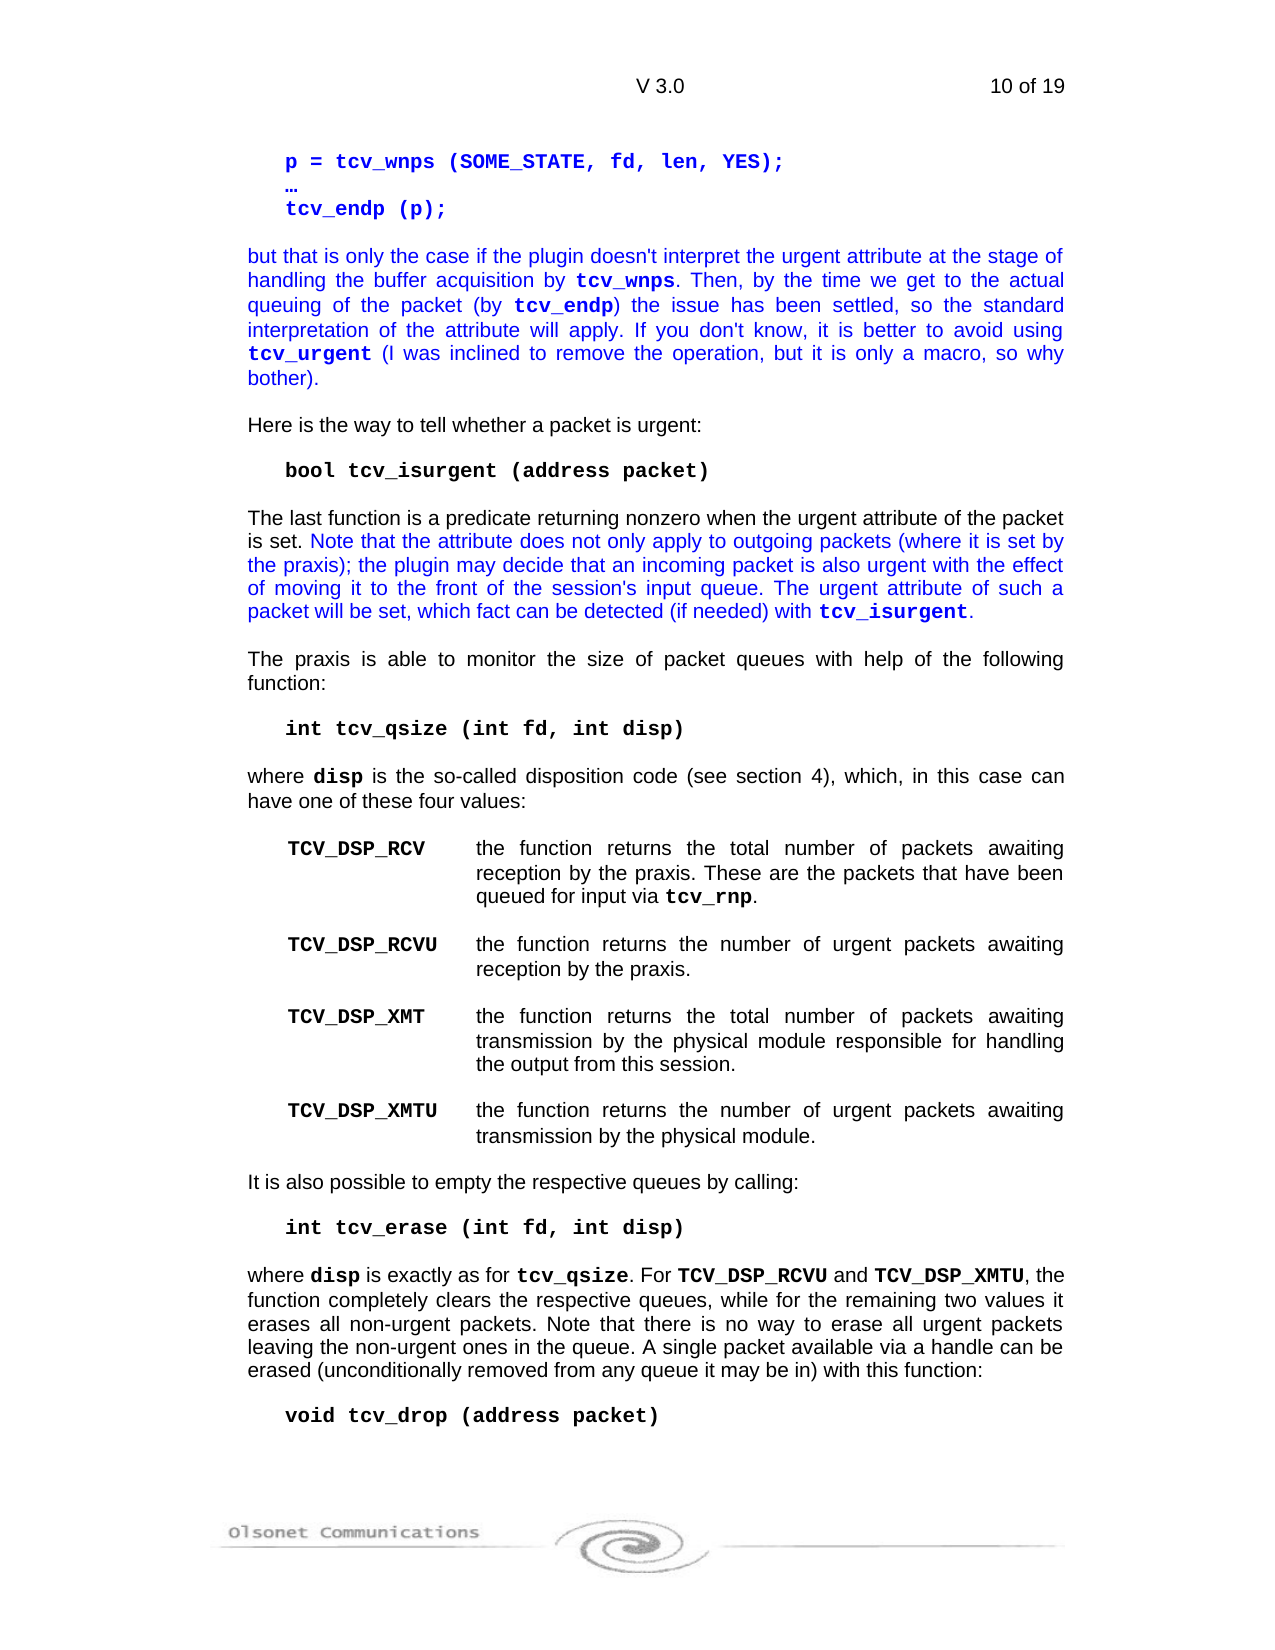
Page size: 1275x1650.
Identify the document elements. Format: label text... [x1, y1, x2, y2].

text tcv_endp (p); [285, 198, 1065, 222]
text TCV_DSP_RCVU the function returns the number of urgent packets awaiting reception by the praxis. [287, 933, 1065, 981]
text Here is the way to tell whether a packet is urgent: [247, 413, 1065, 437]
text int tcv_qsize (int fd, int disp) [285, 718, 1065, 741]
text The praxis is able to monitor the size of packet queues with help of the following function: [247, 648, 1065, 694]
text TCV_DSP_RCV the function returns the total number of packets awaiting reception by the praxis. These are the packets that have been queued for input via tcv_rnp. [287, 836, 1065, 909]
text where disp is the so-called disposition code (see section 4), which, in this case can have one of these four values: [247, 764, 1065, 813]
text but that is only the case if the plugin doesn't interpret the urgent attribute at the stage of handling the buffer acquisition by tcv_wnps. Then, by the time we get to the actual queuing of the packet (by tcv_endp) the issue has been settled, so the standard interpretation of the attribute will apply. If you don't know, it is better to avoid using tcv_urgent (I was inclined to remove the operation, but it is only a macro, so why bother). [247, 245, 1065, 390]
picture [210, 1504, 1065, 1596]
text void tcv_drop (address packet) [285, 1405, 1065, 1429]
text It is also possible to empty the respective queues by calling: [247, 1171, 1065, 1194]
text p = tcv_wnps (SOME_STATE, fd, len, YES); [285, 151, 1065, 174]
text TCV_DSP_XMTU the function returns the number of urgent packets awaiting transmission by the physical module. [287, 1099, 1065, 1147]
text bool tcv_isurgent (address packet) [285, 460, 1065, 483]
text TCV_DSP_XMT the function returns the total number of packets awaiting transmission by the physical module responsible for handling the output from this session. [287, 1004, 1065, 1076]
text … [285, 174, 1065, 198]
text int tcv_erase (int fd, int disp) [285, 1217, 1065, 1241]
text where disp is exactly as for tcv_qsize. For TCV_DSP_RCVU and TCV_DSP_XMTU, the function completely clears the respective queues, while for the remaining two values it erases all non-urgent packets. Note that there is no way to erase all urgent packets leaving the non-urgent ones in the queue. A single packet available via a handle can be erased (unconditionally removed from any queue it may be in) with this function: [247, 1264, 1065, 1382]
text The last function is a predicate returning nonzero when the urgent attribute of the packet is set. Note that the attribute does not only apply to outgoing packets (where it is set by the praxis); the plugin may decide that an incoming packet is also urgent with the effect of moving it to the front of the session's input queue. The urgent attribute of such a packet will be set, which fact can be detected (if needed) with tcv_isurgent. [247, 507, 1065, 625]
